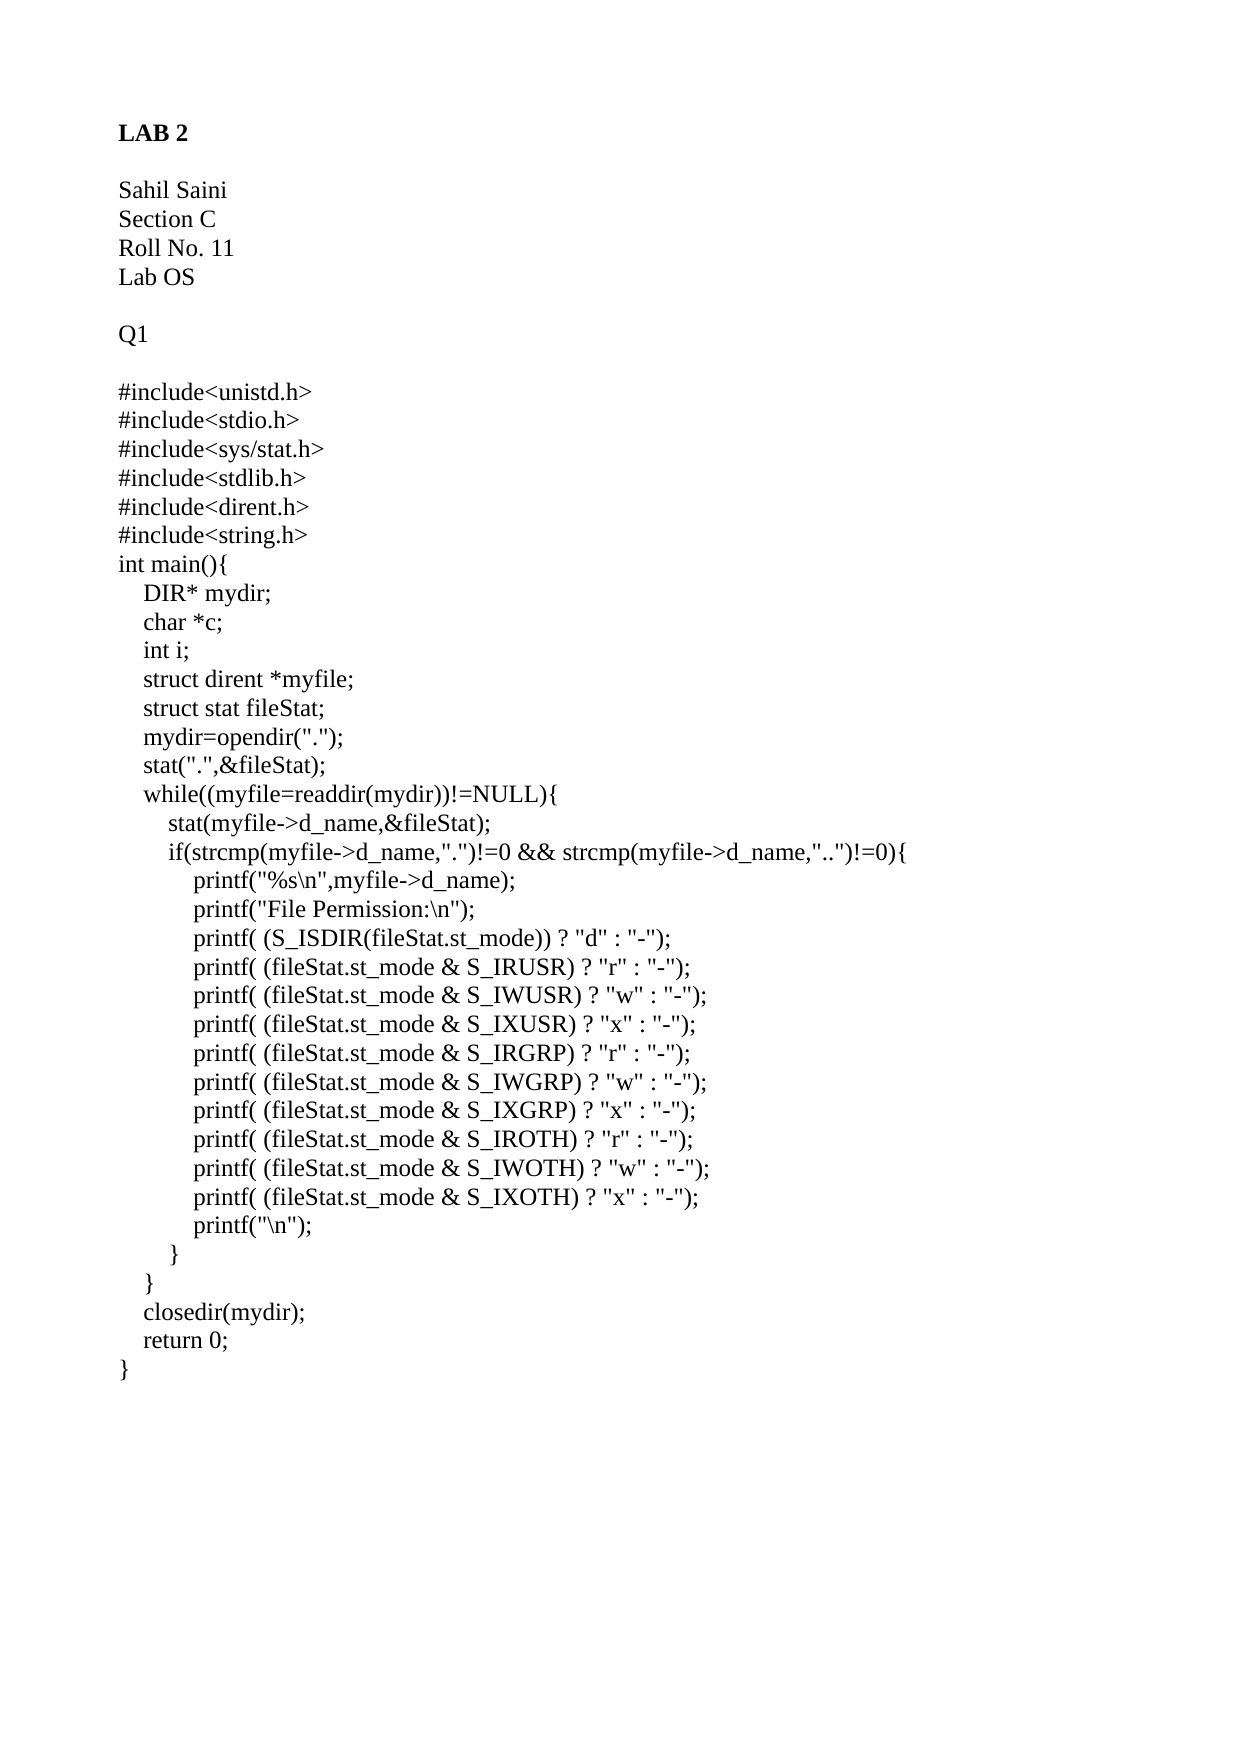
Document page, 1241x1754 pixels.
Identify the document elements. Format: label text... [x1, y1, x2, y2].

text char *c; [118, 607, 1122, 636]
text mydir=opendir("."); [118, 722, 1122, 751]
text struct dirent *myfile; [118, 664, 1122, 693]
text printf( (fileStat.st_mode & S_IXGRP) ? "x" : "-"); [118, 1096, 1122, 1124]
text } [118, 1239, 1122, 1268]
text Lab OS [118, 262, 1122, 291]
text closedir(mydir); [118, 1297, 1122, 1326]
text printf( (fileStat.st_mode & S_IWUSR) ? "w" : "-"); [118, 981, 1122, 1009]
text printf( (fileStat.st_mode & S_IRGRP) ? "r" : "-"); [118, 1038, 1122, 1067]
text Sahil Saini [118, 176, 1122, 204]
text struct stat fileStat; [118, 693, 1122, 722]
text return 0; [118, 1326, 1122, 1354]
text #include<stdlib.h> [118, 463, 1122, 492]
text int i; [118, 636, 1122, 664]
text #include<dirent.h> [118, 492, 1122, 521]
text #include<unistd.h> [118, 377, 1122, 406]
text while((myfile=readdir(mydir))!=NULL){ [118, 779, 1122, 808]
text printf("\n"); [118, 1211, 1122, 1239]
text printf( (fileStat.st_mode & S_IRUSR) ? "r" : "-"); [118, 952, 1122, 981]
text printf( (fileStat.st_mode & S_IXUSR) ? "x" : "-"); [118, 1009, 1122, 1038]
text printf( (S_ISDIR(fileStat.st_mode)) ? "d" : "-"); [118, 923, 1122, 952]
text #include<stdio.h> [118, 406, 1122, 434]
text printf( (fileStat.st_mode & S_IXOTH) ? "x" : "-"); [118, 1182, 1122, 1211]
text printf("%s\n",myfile->d_name); [118, 866, 1122, 894]
text int main(){ [118, 549, 1122, 578]
text #include<string.h> [118, 521, 1122, 549]
text } [118, 1354, 1122, 1383]
text if(strcmp(myfile->d_name,".")!=0 && strcmp(myfile->d_name,"..")!=0){ [118, 837, 1122, 866]
text LAB 2 [118, 118, 1122, 147]
text stat(myfile->d_name,&fileStat); [118, 808, 1122, 837]
text printf( (fileStat.st_mode & S_IWGRP) ? "w" : "-"); [118, 1067, 1122, 1096]
text printf( (fileStat.st_mode & S_IROTH) ? "r" : "-"); [118, 1124, 1122, 1153]
text Roll No. 11 [118, 233, 1122, 262]
text printf( (fileStat.st_mode & S_IWOTH) ? "w" : "-"); [118, 1153, 1122, 1182]
text stat(".",&fileStat); [118, 751, 1122, 779]
text DIR* mydir; [118, 578, 1122, 607]
text } [118, 1268, 1122, 1297]
text printf("File Permission:\n"); [118, 894, 1122, 923]
text Q1 [118, 319, 1122, 348]
text #include<sys/stat.h> [118, 434, 1122, 463]
text Section C [118, 204, 1122, 233]
